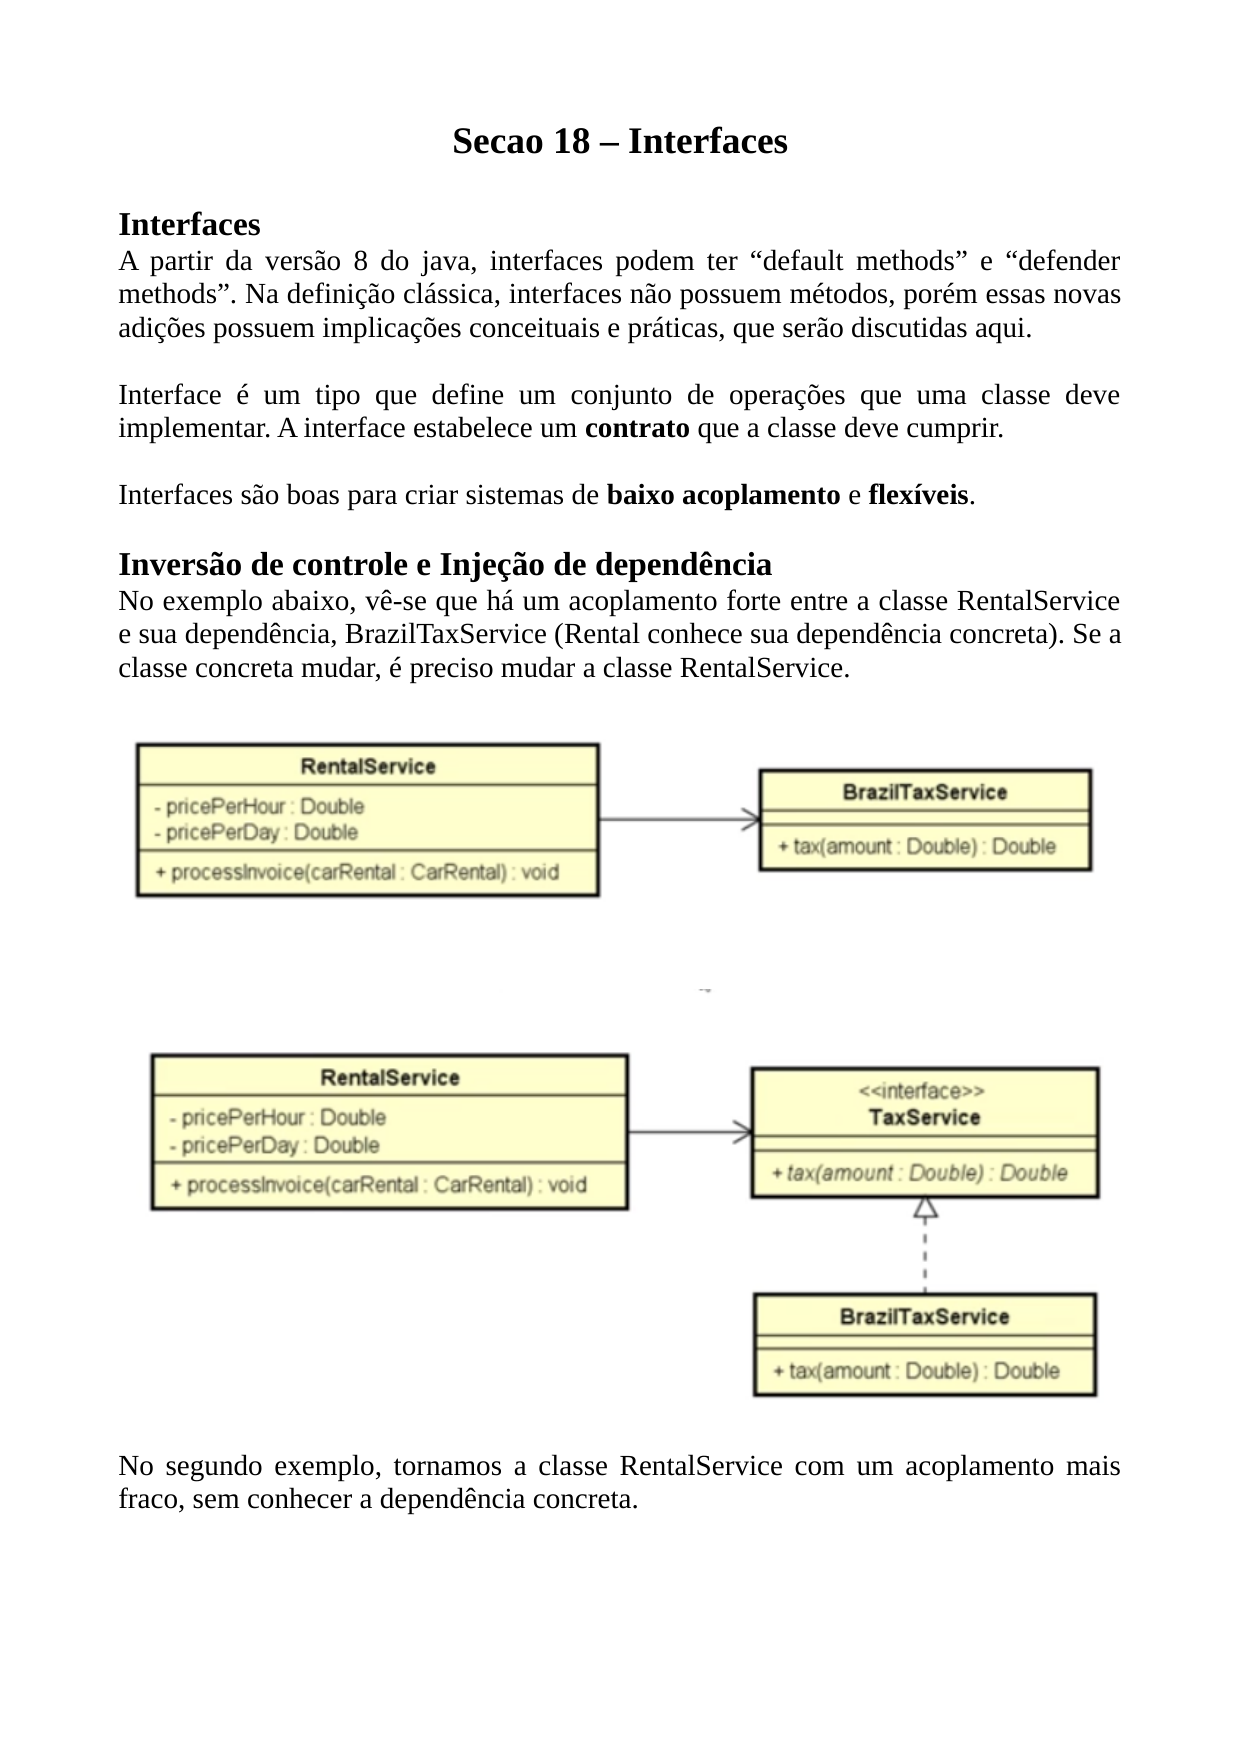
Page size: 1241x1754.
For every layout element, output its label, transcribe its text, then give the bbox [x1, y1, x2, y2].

text Interface é um tipo que define um conjunto de operações que uma classe deve implementar. A interface estabelece um contrato que a classe deve cumprir. [118, 377, 1122, 444]
text No exemplo abaixo, vê-se que há um acoplamento forte entre a classe RentalService e sua dependência, BrazilTaxService (Rental conhece sua dependência concreta). Se a classe concreta mudar, é preciso mudar a classe RentalService. [118, 583, 1122, 683]
picture [118, 989, 1123, 1448]
text No segundo exemplo, tornamos a classe RentalService com um acoplamento mais fraco, sem conhecer a dependência concreta. [118, 1448, 1122, 1515]
text Interfaces são boas para criar sistemas de baixo acoplamento e flexíveis. [118, 477, 1122, 511]
text A partir da versão 8 do java, interfaces podem ter “default methods” e “defender methods”. Na definição clássica, interfaces não possuem métodos, porém essas novas adições possuem implicações conceituais e práticas, que serão discutidas aqui. [118, 243, 1122, 343]
text Secao 18 – Interfaces [118, 118, 1122, 161]
text Inversão de controle e Injeção de dependência [118, 544, 1122, 583]
picture [118, 717, 1123, 922]
text Interfaces [118, 204, 1122, 243]
